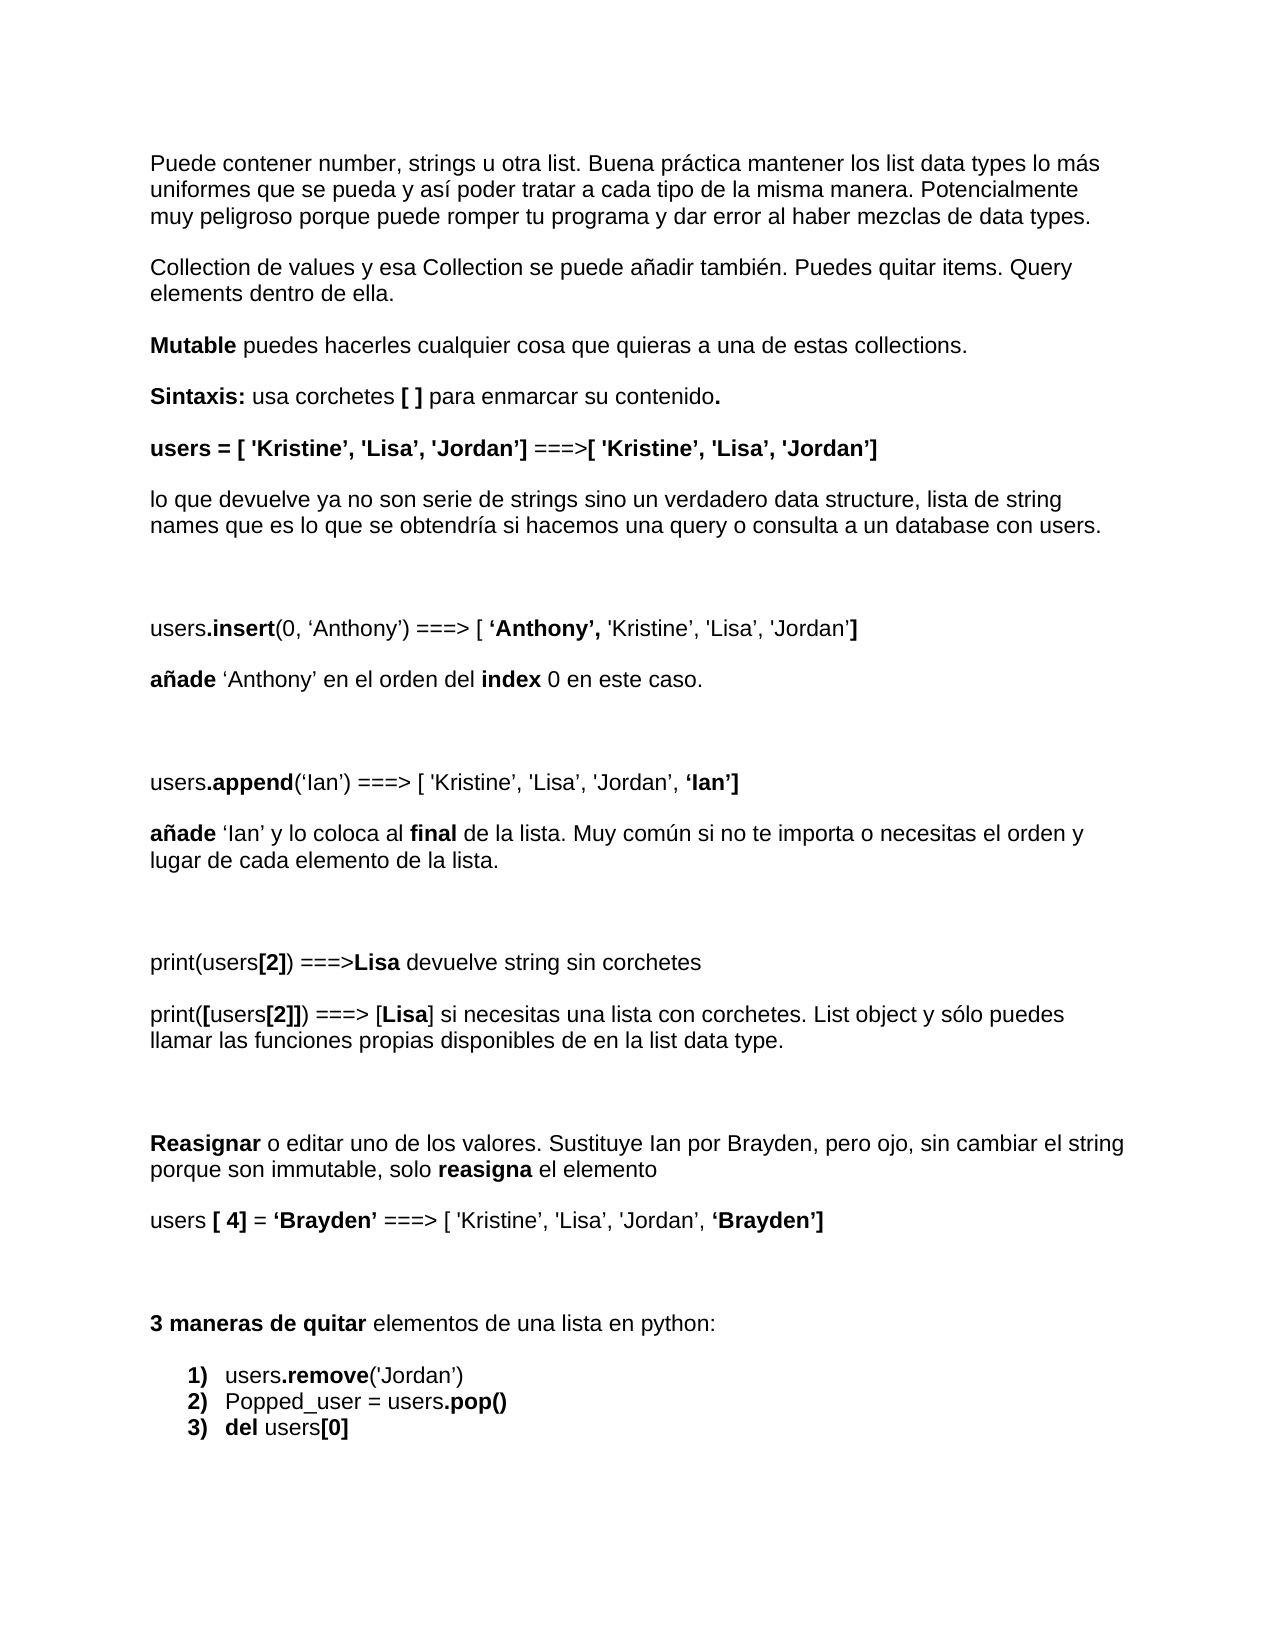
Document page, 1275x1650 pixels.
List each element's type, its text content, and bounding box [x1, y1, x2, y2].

text añade ‘Anthony’ en el orden del index 0 en este caso. [150, 666, 1125, 693]
text users [ 4] = ‘Brayden’ ===> [ 'Kristine’, 'Lisa’, 'Jordan’, ‘Brayden’] [150, 1207, 1125, 1234]
text Collection de values y esa Collection se puede añadir también. Puedes quitar items. Query elements dentro de ella. [150, 254, 1125, 307]
list del users[0] [187, 1414, 1125, 1441]
list users.remove('Jordan’) [187, 1362, 1125, 1388]
text 3 maneras de quitar elementos de una lista en python: [150, 1310, 1125, 1337]
text print([users[2]]) ===> [Lisa] si necesitas una lista con corchetes. List object y sólo puedes llamar las funciones propias disponibles de en la list data type. [150, 1001, 1125, 1053]
text users.append(‘Ian’) ===> [ 'Kristine’, 'Lisa’, 'Jordan’, ‘Ian’] [150, 769, 1125, 795]
text Puede contener number, strings u otra list. Buena práctica mantener los list data types lo más uniformes que se pueda y así poder tratar a cada tipo de la misma manera. Potencialmente muy peligroso porque puede romper tu programa y dar error al haber mezclas de data types. [150, 150, 1125, 229]
text lo que devuelve ya no son serie de strings sino un verdadero data structure, lista de string names que es lo que se obtendría si hacemos una query o consulta a un database con users. [150, 486, 1125, 538]
text users.insert(0, ‘Anthony’) ===> [ ‘Anthony’, 'Kristine’, 'Lisa’, 'Jordan’] [150, 615, 1125, 641]
text Mutable puedes hacerles cualquier cosa que quieras a una de estas collections. [150, 332, 1125, 358]
text Reasignar o editar uno de los valores. Sustituye Ian por Brayden, pero ojo, sin cambiar el string porque son immutable, solo reasigna el elemento [150, 1130, 1125, 1182]
list Popped_user = users.pop() [187, 1388, 1125, 1414]
text Sintaxis: usa corchetes [ ] para enmarcar su contenido. [150, 383, 1125, 409]
text print(users[2]) ===>Lisa devuelve string sin corchetes [150, 949, 1125, 976]
text añade ‘Ian’ y lo coloca al final de la lista. Muy común si no te importa o necesitas el orden y lugar de cada elemento de la lista. [150, 820, 1125, 873]
text users = [ 'Kristine’, 'Lisa’, 'Jordan’] ===>[ 'Kristine’, 'Lisa’, 'Jordan’] [150, 434, 1125, 461]
